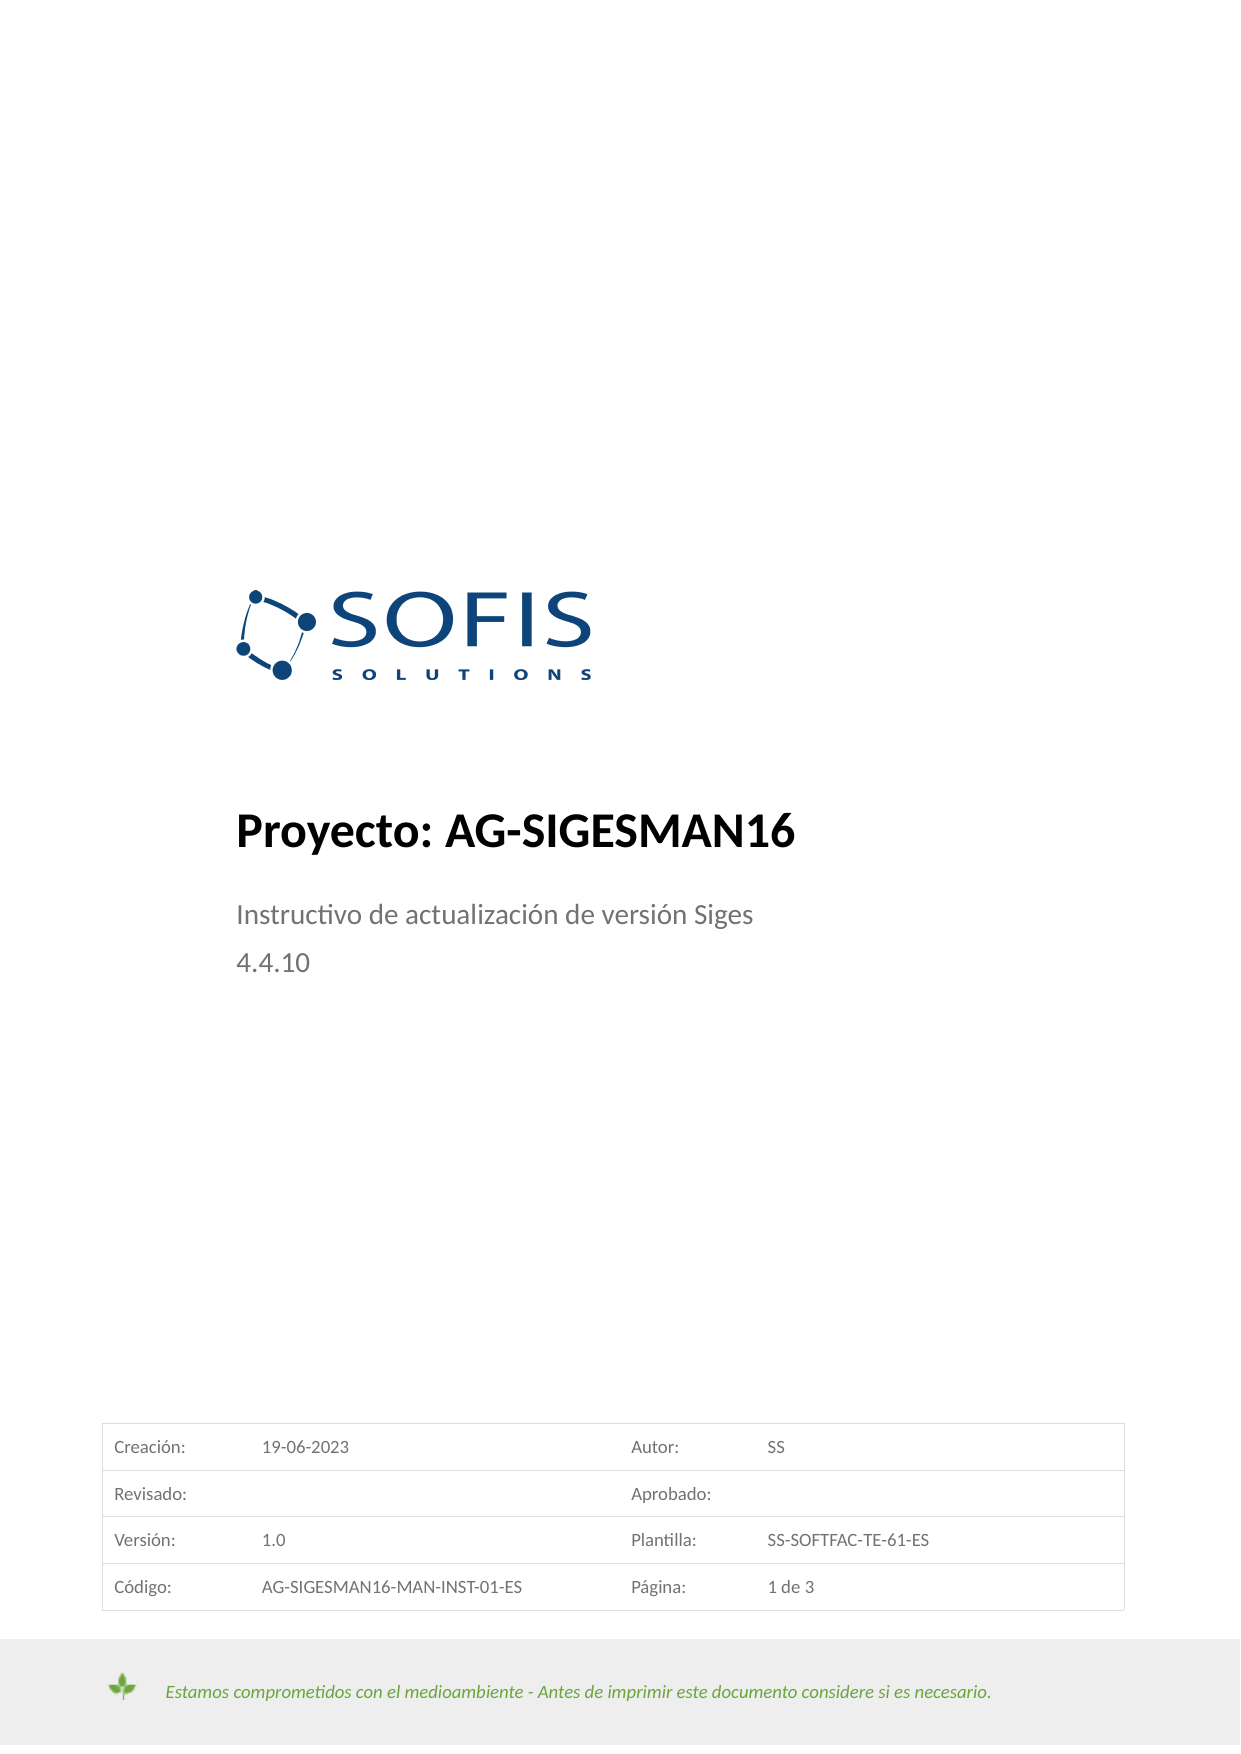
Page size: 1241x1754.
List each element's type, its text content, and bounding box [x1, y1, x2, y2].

text Proyecto: AG-SIGESMAN16 [236, 810, 1028, 857]
text Instructivo de actualización de versión Siges 4.4.10 [236, 887, 827, 981]
picture [108, 1672, 138, 1700]
picture [236, 590, 591, 680]
